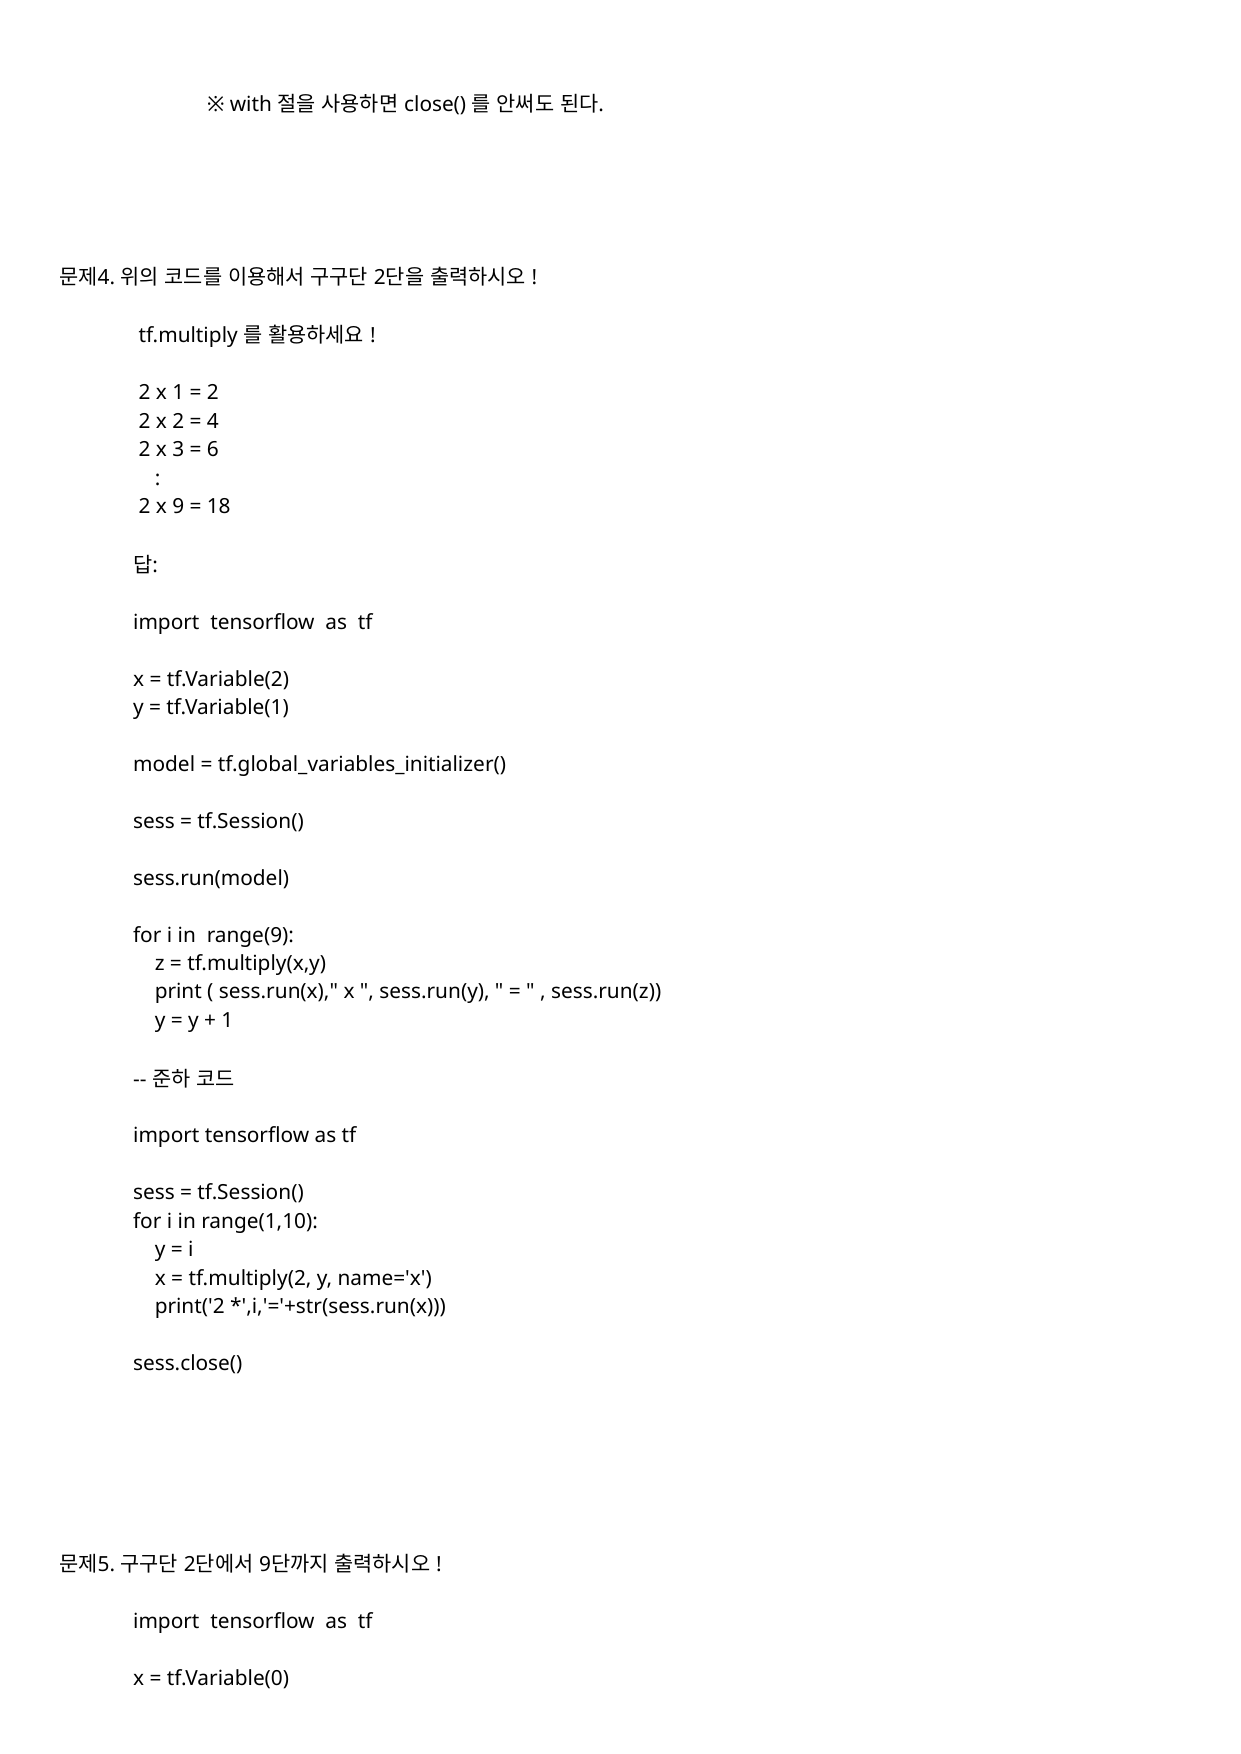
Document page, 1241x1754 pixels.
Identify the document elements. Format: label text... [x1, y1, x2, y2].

text z = tf.multiply(x,y) [59, 948, 1181, 977]
text print('2 *',i,'='+str(sess.run(x))) [59, 1291, 1181, 1320]
text import tensorflow as tf [59, 607, 1181, 635]
text 답: [59, 548, 1181, 578]
text x = tf.multiply(2, y, name='x') [59, 1263, 1181, 1291]
text sess = tf.Session() [59, 806, 1181, 834]
text x = tf.Variable(0) [59, 1663, 1181, 1691]
text sess = tf.Session() [59, 1177, 1181, 1206]
text for i in range(9): [59, 920, 1181, 948]
text 2 x 2 = 4 [59, 406, 1181, 434]
text y = tf.Variable(1) [59, 692, 1181, 721]
text 2 x 3 = 6 [59, 434, 1181, 463]
text print ( sess.run(x)," x ", sess.run(y), " = " , sess.run(z)) [59, 977, 1181, 1005]
text model = tf.global_variables_initializer() [59, 749, 1181, 777]
text import tensorflow as tf [59, 1606, 1181, 1634]
text -- 준하 코드 [59, 1062, 1181, 1092]
text for i in range(1,10): [59, 1206, 1181, 1234]
text 문제4. 위의 코드를 이용해서 구구단 2단을 출력하시오 ! [59, 260, 1181, 290]
text 문제5. 구구단 2단에서 9단까지 출력하시오 ! [59, 1547, 1181, 1577]
text ※ with 절을 사용하면 close() 를 안써도 된다. [59, 87, 1181, 118]
text import tensorflow as tf [59, 1121, 1181, 1149]
text 2 x 1 = 2 [59, 377, 1181, 406]
text sess.run(model) [59, 863, 1181, 891]
text 2 x 9 = 18 [59, 491, 1181, 520]
text y = y + 1 [59, 1005, 1181, 1033]
text x = tf.Variable(2) [59, 664, 1181, 692]
text tf.multiply 를 활용하세요 ! [59, 319, 1181, 349]
text y = i [59, 1234, 1181, 1263]
text sess.close() [59, 1348, 1181, 1377]
text : [59, 463, 1181, 491]
